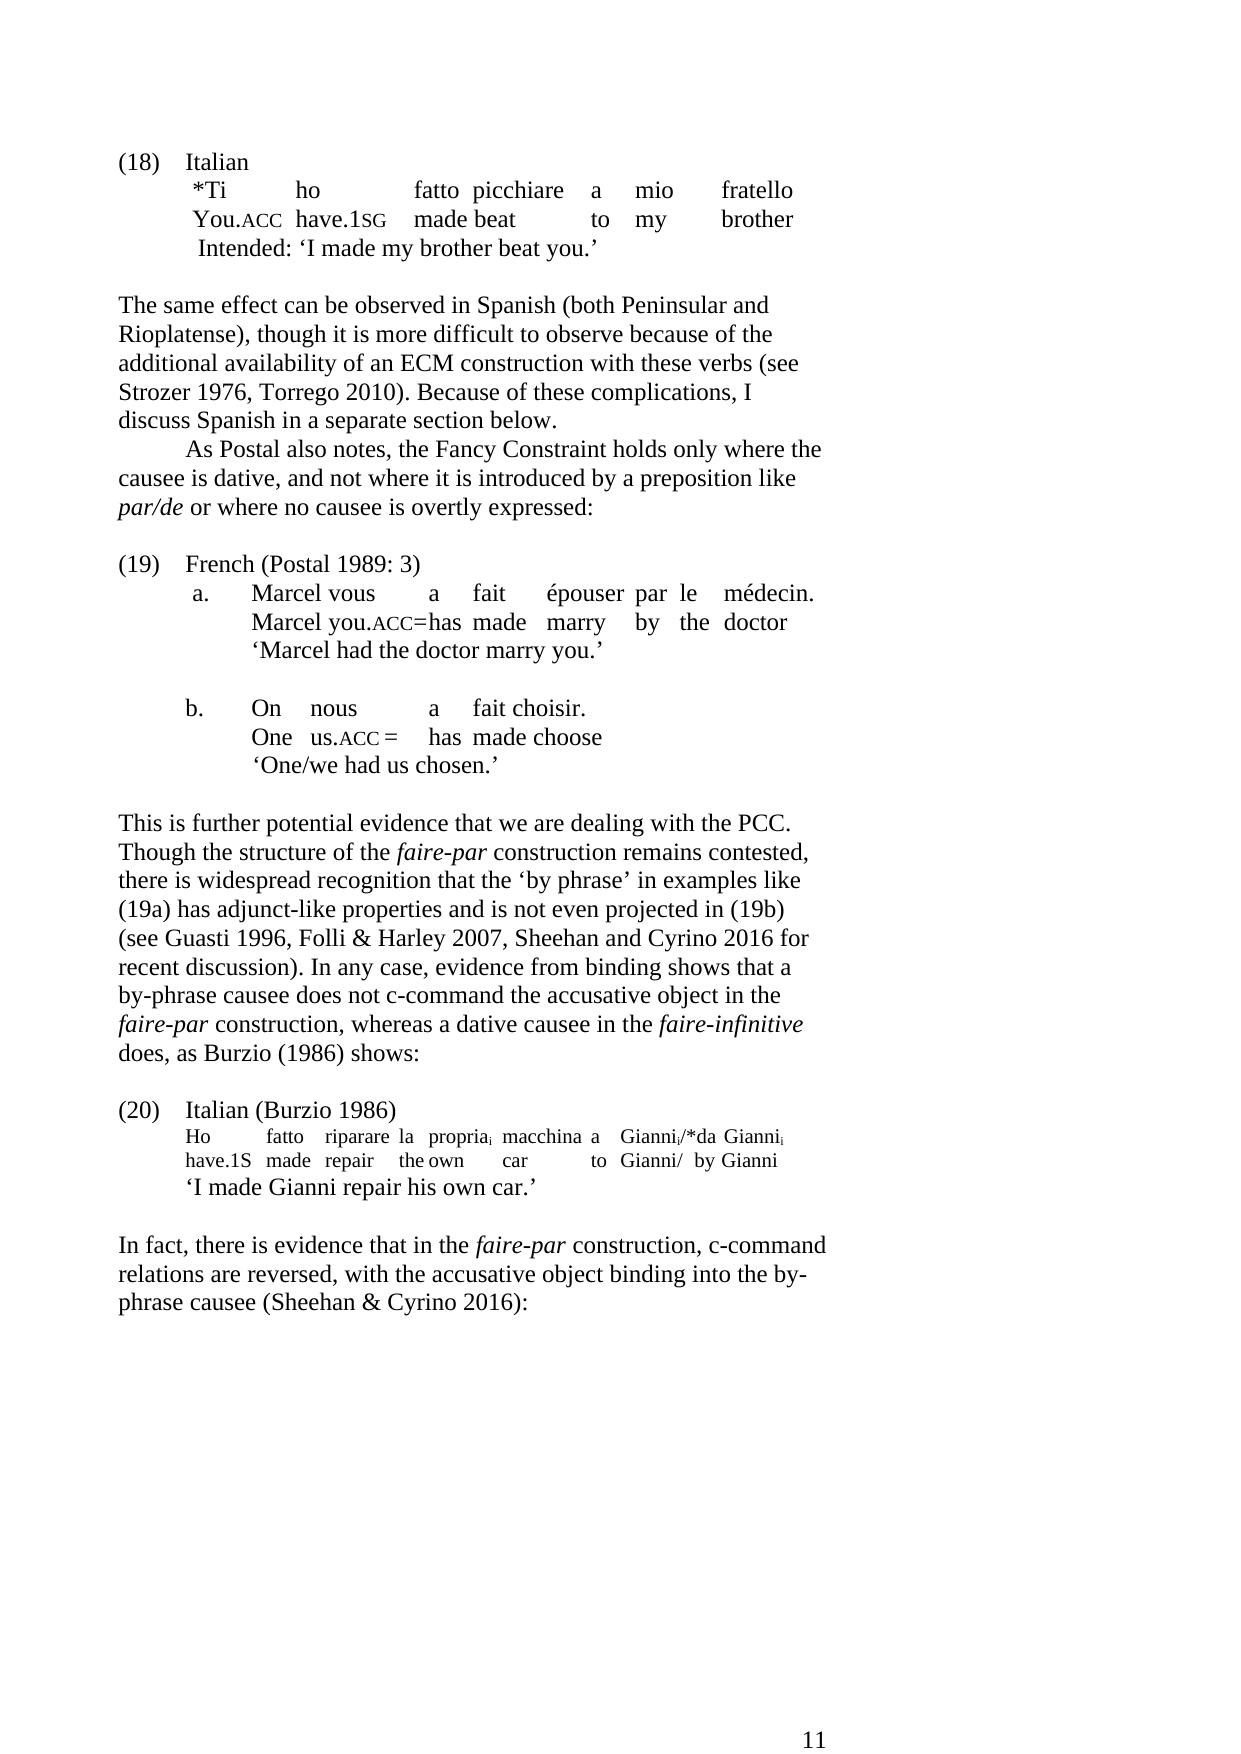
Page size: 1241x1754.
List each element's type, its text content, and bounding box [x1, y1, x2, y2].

text You.acc have.1sg made beat to my brother [118, 204, 827, 233]
text ‘Marcel had the doctor marry you.’ [118, 636, 827, 664]
text (18) Italian [118, 147, 827, 176]
text (20) Italian (Burzio 1986) [118, 1096, 827, 1124]
text As Postal also notes, the Fancy Constraint holds only where the causee is dative, and not where it is introduced by a preposition like par/de or where no causee is overtly expressed: [118, 434, 827, 521]
text Marcel you.acc= has made marry by the doctor [118, 607, 827, 636]
text b. On nous a fait choisir. [118, 693, 827, 722]
text a. Marcel vous a fait épouser par le médecin. [118, 578, 827, 607]
text Ho fatto riparare la propriai macchina a Giannii/*da Giannii [118, 1124, 827, 1148]
text ‘One/we had us chosen.’ [118, 751, 827, 779]
text *Ti ho fatto picchiare a mio fratello [118, 176, 827, 204]
text The same effect can be observed in Spanish (both Peninsular and Rioplatense), though it is more difficult to observe because of the additional availability of an ECM construction with these verbs (see Strozer 1976, Torrego 2010). Because of these complications, I discuss Spanish in a separate section below. [118, 291, 827, 434]
text ‘I made Gianni repair his own car.’ [118, 1172, 827, 1201]
text have.1S made repair the own car to Gianni/ by Gianni [118, 1148, 827, 1172]
text (19) French (Postal 1989: 3) [118, 549, 827, 578]
text This is further potential evidence that we are dealing with the PCC. Though the structure of the faire-par construction remains contested, there is widespread recognition that the ‘by phrase’ in examples like (19a) has adjunct-like properties and is not even projected in (19b) (see Guasti 1996, Folli & Harley 2007, Sheehan and Cyrino 2016 for recent discussion). In any case, evidence from binding shows that a by-phrase causee does not c-command the accusative object in the faire-par construction, whereas a dative causee in the faire-infinitive does, as Burzio (1986) shows: [118, 808, 827, 1067]
text Intended: ‘I made my brother beat you.’ [118, 233, 827, 262]
text In fact, there is evidence that in the faire-par construction, c-command relations are reversed, with the accusative object binding into the by-phrase causee (Sheehan & Cyrino 2016): [118, 1230, 827, 1316]
text One us.acc = has made choose [118, 722, 827, 751]
